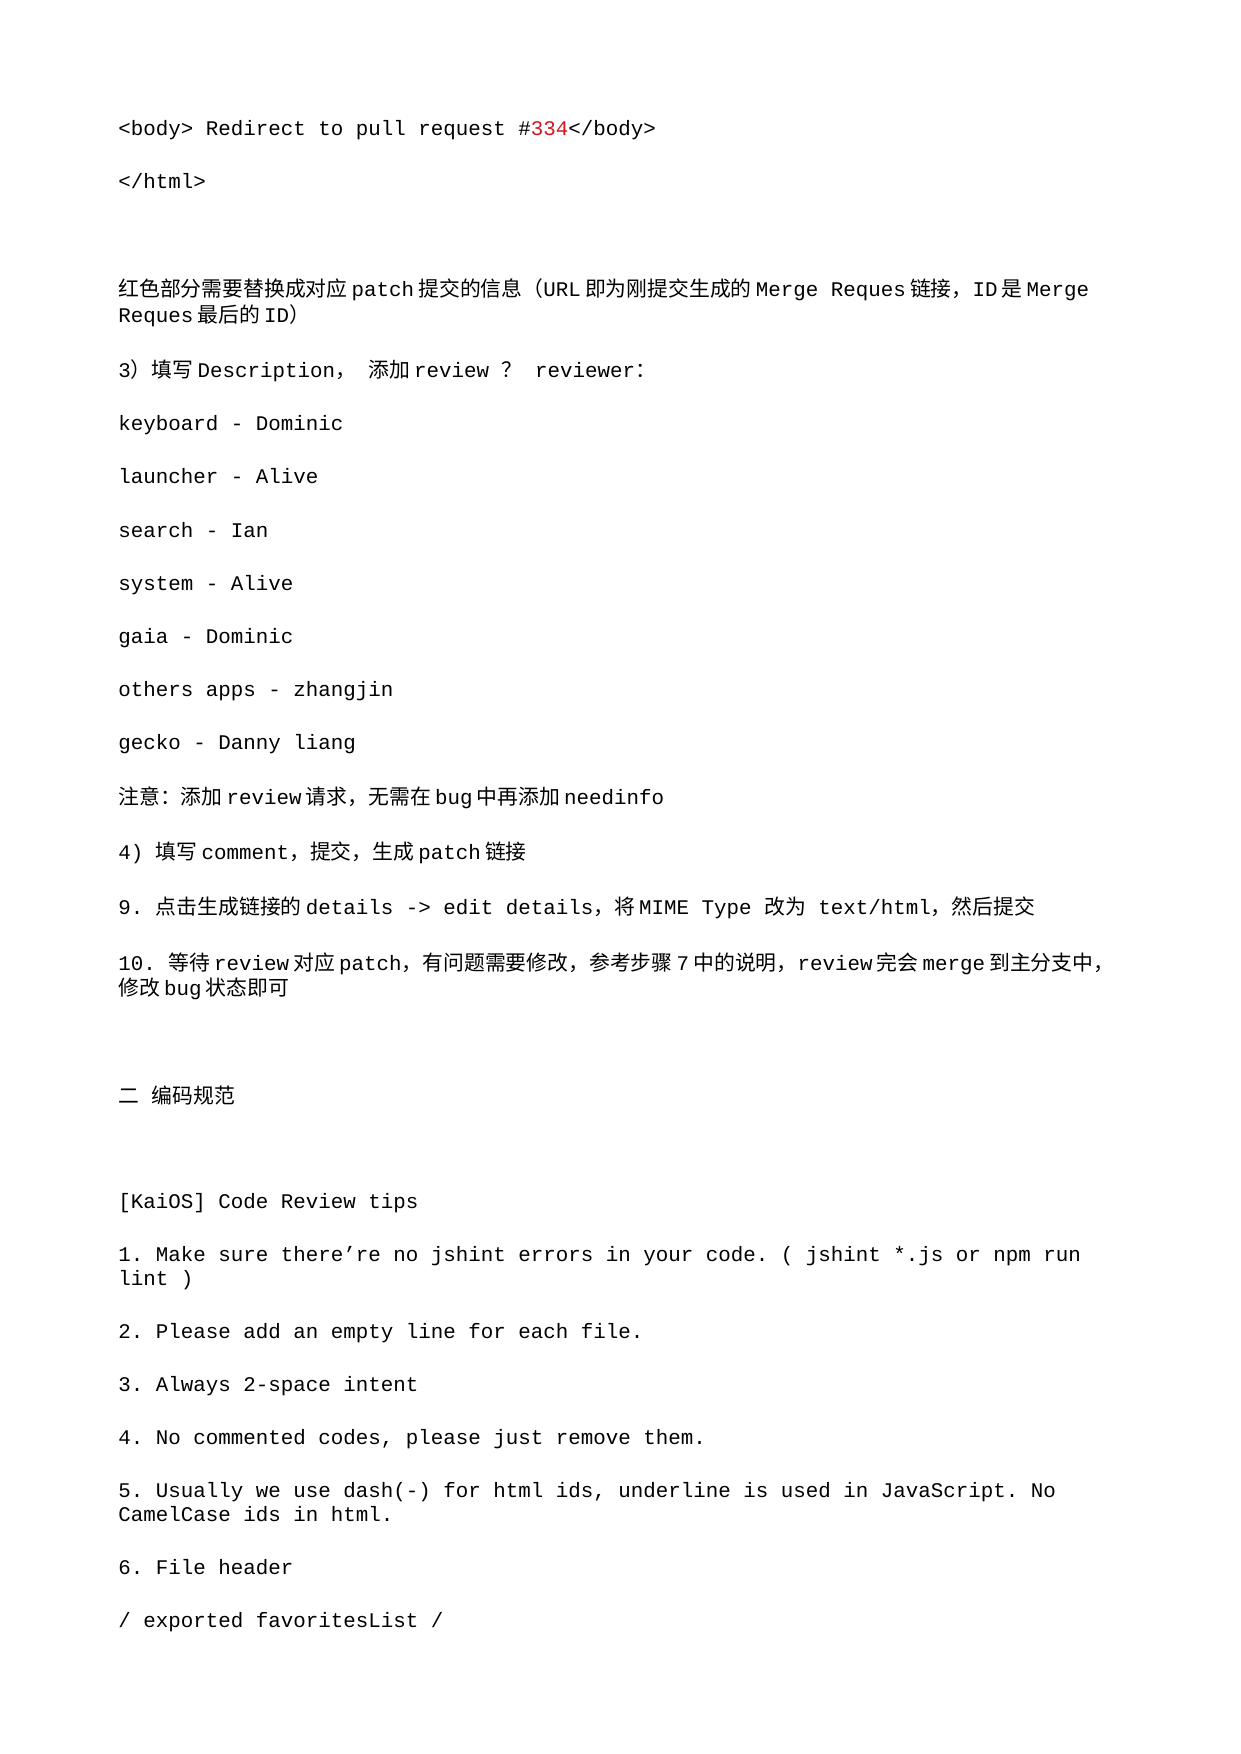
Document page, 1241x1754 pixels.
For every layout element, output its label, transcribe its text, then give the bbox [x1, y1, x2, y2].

text search - Ian [118, 519, 1122, 543]
text gecko - Danny liang [118, 732, 1122, 756]
text 3. Always 2-space intent [118, 1374, 1122, 1398]
text [KaiOS] Code Review tips [118, 1191, 1122, 1215]
text 1. Make sure there’re no jshint errors in your code. ( jshint *.js or npm run lint ) [118, 1244, 1122, 1292]
text 2. Please add an empty line for each file. [118, 1321, 1122, 1345]
text 6. File header [118, 1557, 1122, 1581]
text keyboard - Dominic [118, 413, 1122, 437]
text 红色部分需要替换成对应patch提交的信息（URL即为刚提交生成的Merge Reques链接，ID是Merge Reques最后的ID） [118, 277, 1122, 329]
text 4) 填写comment，提交，生成patch链接 [118, 840, 1122, 866]
text 注意：添加review请求，无需在bug中再添加needinfo [118, 785, 1122, 811]
text 10. 等待review对应patch，有问题需要修改，参考步骤7中的说明，review完会merge到主分支中，修改bug状态即可 [118, 951, 1122, 1002]
text </html> [118, 171, 1122, 195]
text gaia - Dominic [118, 626, 1122, 649]
text / exported favoritesList / [118, 1610, 1122, 1634]
text <body> Redirect to pull request #334</body> [118, 118, 1122, 142]
text 5. Usually we use dash(-) for html ids, underline is used in JavaScript. No CamelCase ids in html. [118, 1481, 1122, 1528]
text system - Alive [118, 573, 1122, 596]
text 二 编码规范 [118, 1084, 1122, 1109]
text launcher - Alive [118, 466, 1122, 490]
text 4. No commented codes, please just remove them. [118, 1427, 1122, 1451]
text 3）填写Description， 添加review ？ reviewer： [118, 358, 1122, 384]
text others apps - zhangjin [118, 679, 1122, 703]
text 9. 点击生成链接的details -> edit details，将MIME Type 改为 text/html，然后提交 [118, 895, 1122, 921]
